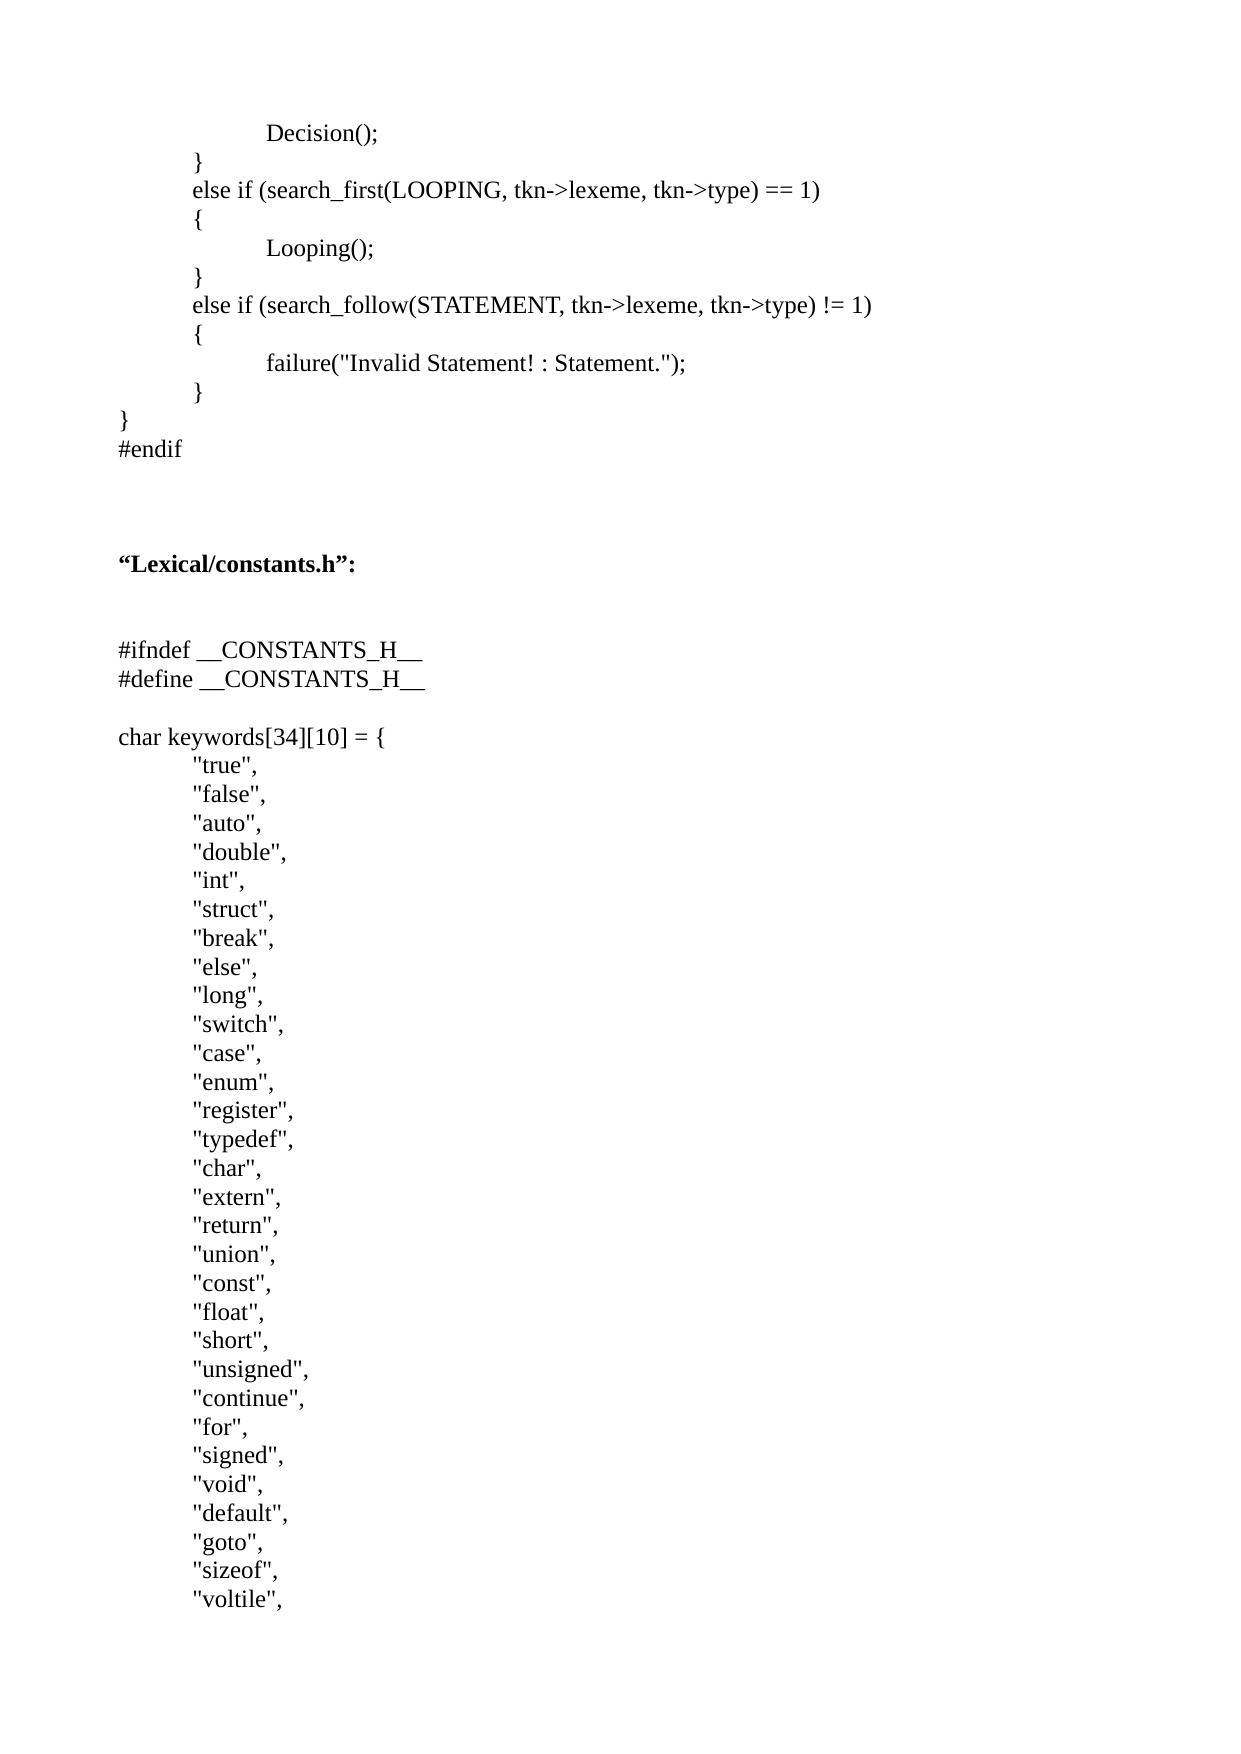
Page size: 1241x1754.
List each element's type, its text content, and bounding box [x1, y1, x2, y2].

text "register", [118, 1096, 1122, 1124]
text { [118, 204, 1122, 233]
text "switch", [118, 1009, 1122, 1038]
text "break", [118, 923, 1122, 952]
text "extern", [118, 1182, 1122, 1211]
text "case", [118, 1038, 1122, 1067]
text #define __CONSTANTS_H__ [118, 664, 1122, 693]
text "char", [118, 1153, 1122, 1182]
text { [118, 319, 1122, 348]
text "signed", [118, 1441, 1122, 1469]
text char keywords[34][10] = { [118, 722, 1122, 751]
text "float", [118, 1297, 1122, 1326]
text "struct", [118, 894, 1122, 923]
text "for", [118, 1412, 1122, 1441]
text "int", [118, 866, 1122, 894]
text Looping(); [118, 233, 1122, 262]
text “Lexical/constants.h”: [118, 549, 1122, 578]
text "return", [118, 1211, 1122, 1239]
text #ifndef __CONSTANTS_H__ [118, 636, 1122, 664]
text "void", [118, 1469, 1122, 1498]
text } [118, 262, 1122, 291]
text "false", [118, 779, 1122, 808]
text "short", [118, 1326, 1122, 1354]
text "const", [118, 1268, 1122, 1297]
text "unsigned", [118, 1354, 1122, 1383]
text "else", [118, 952, 1122, 981]
text "union", [118, 1239, 1122, 1268]
text "sizeof", [118, 1556, 1122, 1584]
text "goto", [118, 1527, 1122, 1556]
text "auto", [118, 808, 1122, 837]
text "voltile", [118, 1584, 1122, 1613]
text Decision(); [118, 118, 1122, 147]
text } [118, 406, 1122, 434]
text #endif [118, 434, 1122, 463]
text else if (search_first(LOOPING, tkn->lexeme, tkn->type) == 1) [118, 176, 1122, 204]
text else if (search_follow(STATEMENT, tkn->lexeme, tkn->type) != 1) [118, 291, 1122, 319]
text "true", [118, 751, 1122, 779]
text "continue", [118, 1383, 1122, 1412]
text "enum", [118, 1067, 1122, 1096]
text } [118, 147, 1122, 176]
text "double", [118, 837, 1122, 866]
text "default", [118, 1498, 1122, 1527]
text "long", [118, 981, 1122, 1009]
text } [118, 377, 1122, 406]
text failure("Invalid Statement! : Statement."); [118, 348, 1122, 377]
text "typedef", [118, 1124, 1122, 1153]
